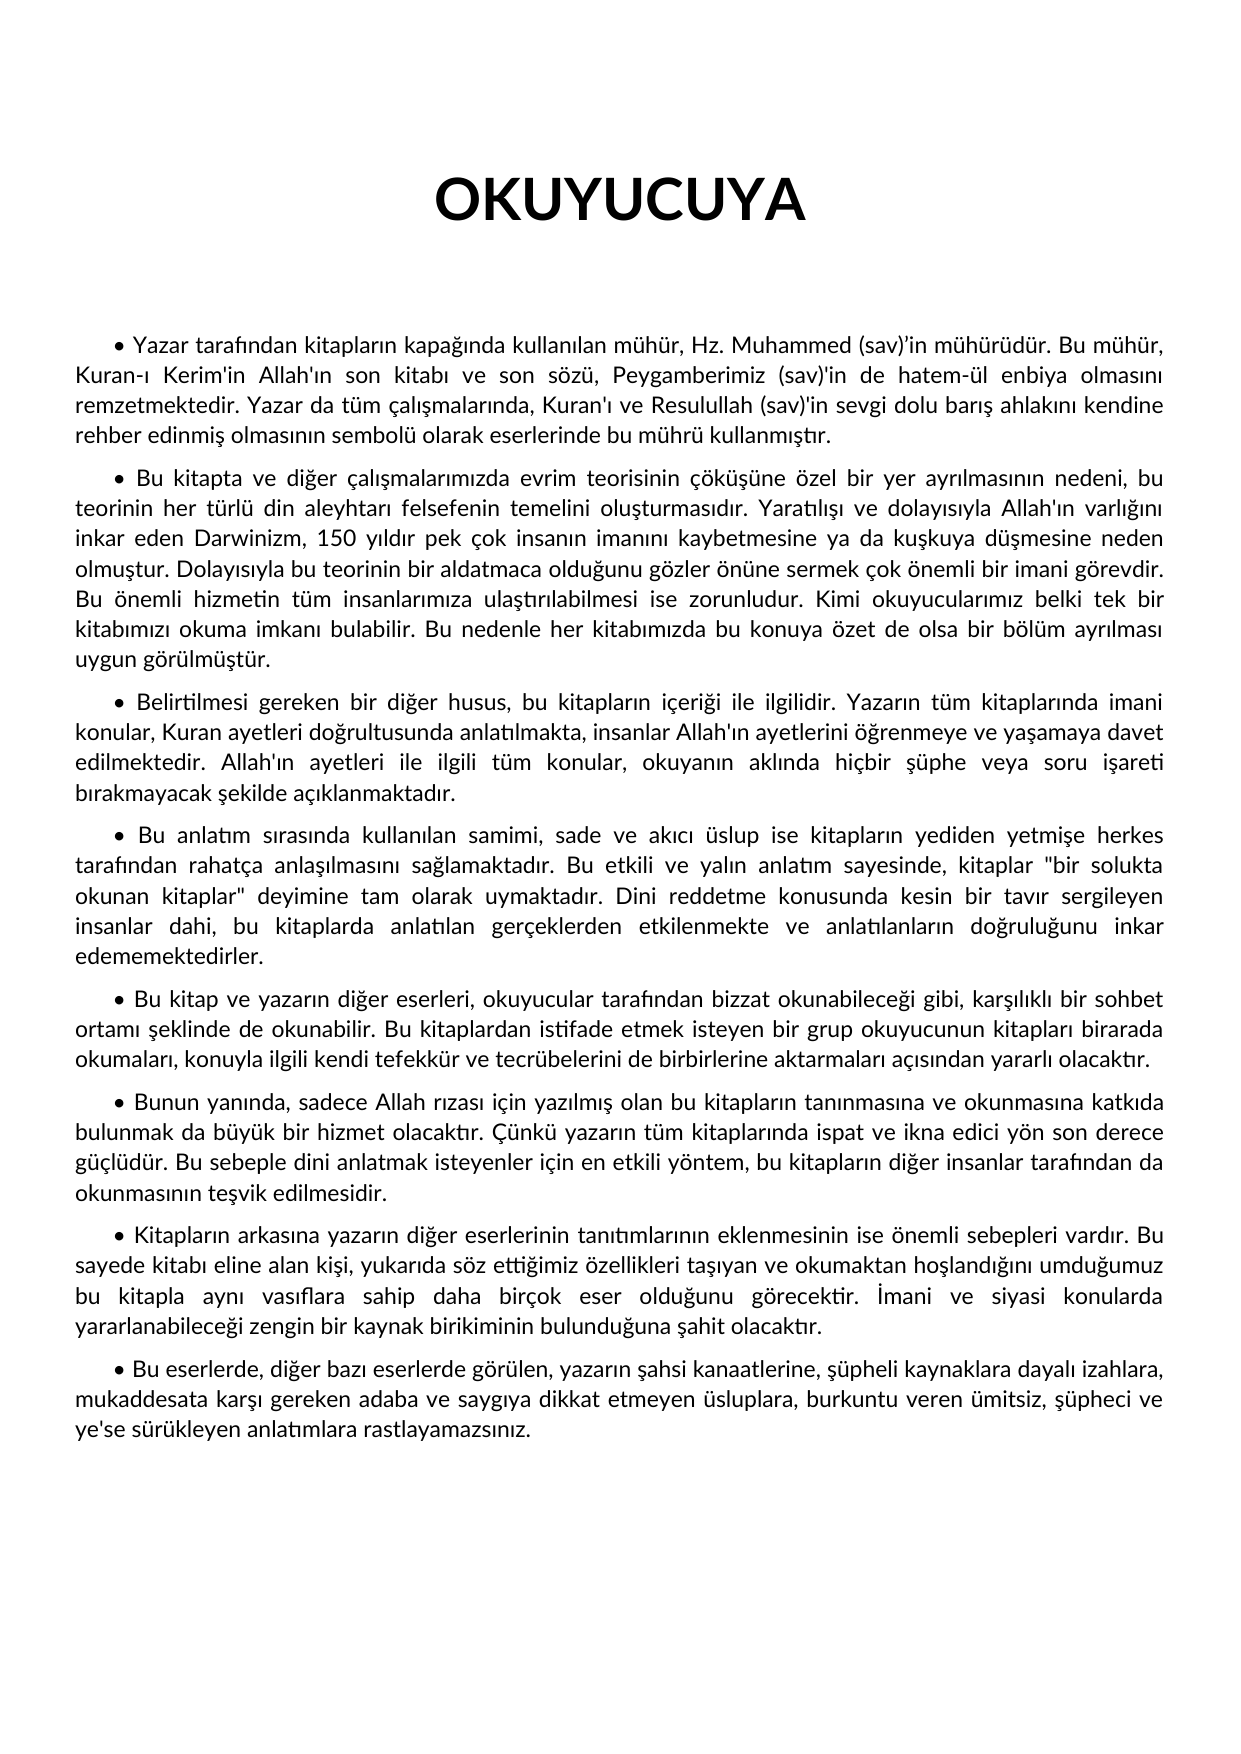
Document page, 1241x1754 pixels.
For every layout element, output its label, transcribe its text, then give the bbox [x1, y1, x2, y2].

text • Bunun yanında, sadece Allah rızası için yazılmış olan bu kitapların tanınmasına ve okunmasına katkıda bulunmak da büyük bir hizmet olacaktır. Çünkü yazarın tüm kitaplarında ispat ve ikna edici yön son derece güçlüdür. Bu sebeple dini anlatmak isteyenler için en etkili yöntem, bu kitapların diğer insanlar tarafından da okunmasının teşvik edilmesidir. [75, 1088, 1165, 1206]
text • Yazar tarafından kitapların kapağında kullanılan mühür, Hz. Muhammed (sav)’in mühürüdür. Bu mühür, Kuran-ı Kerim'in Allah'ın son kitabı ve son sözü, Peygamberimiz (sav)'in de hatem-ül enbiya olmasını remzetmektedir. Yazar da tüm çalışmalarında, Kuran'ı ve Resulullah (sav)'in sevgi dolu barış ahlakını kendine rehber edinmiş olmasının sembolü olarak eserlerinde bu mührü kullanmıştır. [75, 330, 1165, 448]
text • Bu eserlerde, diğer bazı eserlerde görülen, yazarın şahsi kanaatlerine, şüpheli kaynaklara dayalı izahlara, mukaddesata karşı gereken adaba ve saygıya dikkat etmeyen üsluplara, burkuntu veren ümitsiz, şüpheci ve ye'se sürükleyen anlatımlara rastlayamazsınız. [75, 1354, 1165, 1442]
text • Bu kitap ve yazarın diğer eserleri, okuyucular tarafından bizzat okunabileceği gibi, karşılıklı bir sohbet ortamı şeklinde de okunabilir. Bu kitaplardan istifade etmek isteyen bir grup okuyucunun kitapları birarada okumaları, konuyla ilgili kendi tefekkür ve tecrübelerini de birbirlerine aktarmaları açısından yararlı olacaktır. [75, 984, 1165, 1072]
text • Bu anlatım sırasında kullanılan samimi, sade ve akıcı üslup ise kitapların yediden yetmişe herkes tarafından rahatça anlaşılmasını sağlamaktadır. Bu etkili ve yalın anlatım sayesinde, kitaplar "bir solukta okunan kitaplar" deyimine tam olarak uymaktadır. Dini reddetme konusunda kesin bir tavır sergileyen insanlar dahi, bu kitaplarda anlatılan gerçeklerden etkilenmekte ve anlatılanların doğruluğunu inkar edememektedirler. [75, 821, 1165, 969]
text • Kitapların arkasına yazarın diğer eserlerinin tanıtımlarının eklenmesinin ise önemli sebepleri vardır. Bu sayede kitabı eline alan kişi, yukarıda söz ettiğimiz özellikleri taşıyan ve okumaktan hoşlandığını umduğumuz bu kitapla aynı vasıflara sahip daha birçok eser olduğunu görecektir. İmani ve siyasi konularda yararlanabileceği zengin bir kaynak birikiminin bulunduğuna şahit olacaktır. [75, 1221, 1165, 1339]
text • Bu kitapta ve diğer çalışmalarımızda evrim teorisinin çöküşüne özel bir yer ayrılmasının nedeni, bu teorinin her türlü din aleyhtarı felsefenin temelini oluşturmasıdır. Yaratılışı ve dolayısıyla Allah'ın varlığını inkar eden Darwinizm, 150 yıldır pek çok insanın imanını kaybetmesine ya da kuşkuya düşmesine neden olmuştur. Dolayısıyla bu teorinin bir aldatmaca olduğunu gözler önüne sermek çok önemli bir imani görevdir. Bu önemli hizmetin tüm insanlarımıza ulaştırılabilmesi ise zorunludur. Kimi okuyucularımız belki tek bir kitabımızı okuma imkanı bulabilir. Bu nedenle her kitabımızda bu konuya özet de olsa bir bölüm ayrılması uygun görülmüştür. [75, 464, 1165, 672]
subtitle OKUYUCUYA [75, 162, 1165, 232]
text • Belirtilmesi gereken bir diğer husus, bu kitapların içeriği ile ilgilidir. Yazarın tüm kitaplarında imani konular, Kuran ayetleri doğrultusunda anlatılmakta, insanlar Allah'ın ayetlerini öğrenmeye ve yaşamaya davet edilmektedir. Allah'ın ayetleri ile ilgili tüm konular, okuyanın aklında hiçbir şüphe veya soru işareti bırakmayacak şekilde açıklanmaktadır. [75, 688, 1165, 806]
